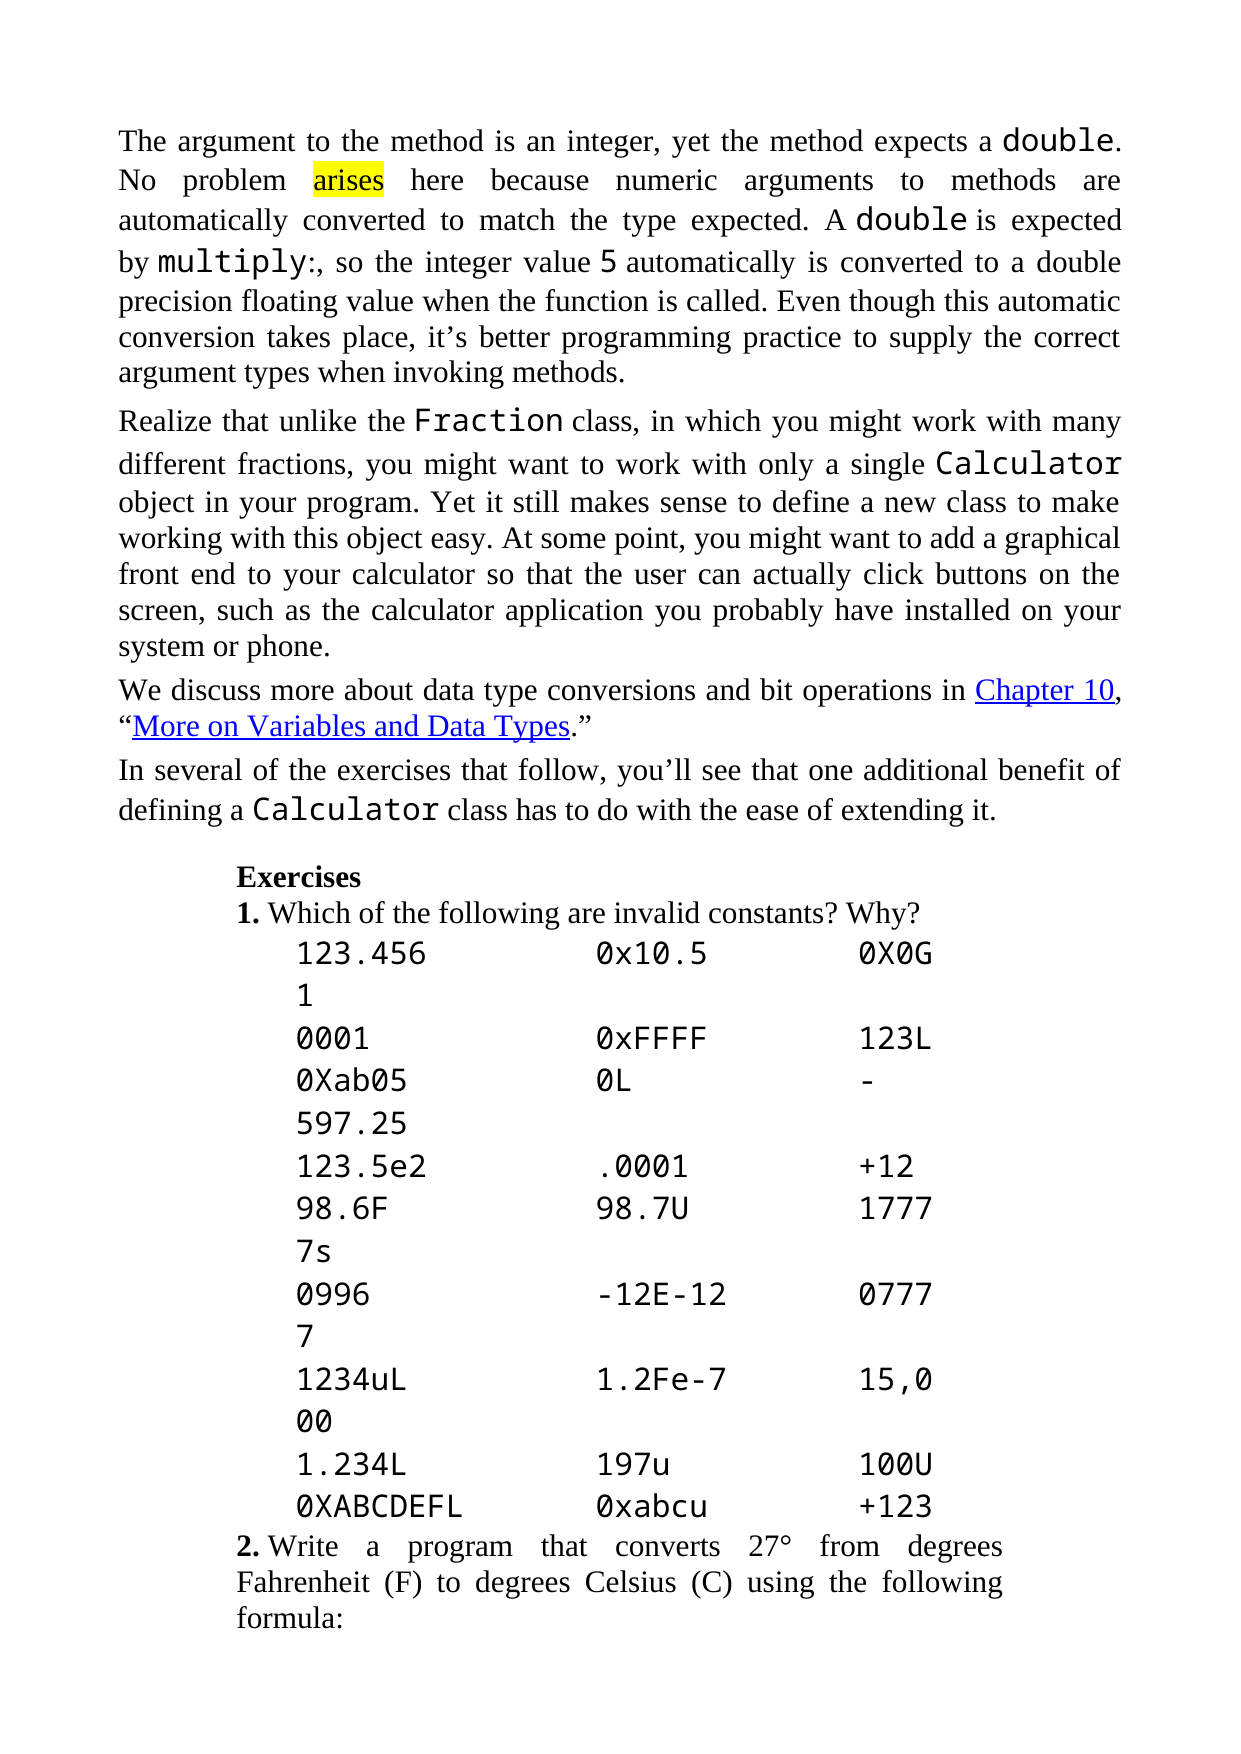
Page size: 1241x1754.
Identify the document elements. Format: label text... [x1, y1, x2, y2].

text 2. Write a program that converts 27° from degrees Fahrenheit (F) to degrees Celsius (C) using the following formula: [236, 1527, 1004, 1635]
text 123.456 0x10.5 0X0G1 0001 0xFFFF 123L 0Xab05 0L -597.25 123.5e2 .0001 +12 98.6F 98.7U 17777s 0996 -12E-12 07777 1234uL 1.2Fe-7 15,000 1.234L 197u 100U 0XABCDEFL 0xabcu +123 [295, 931, 945, 1527]
text We discuss more about data type conversions and bit operations in Chapter 10, “More on Variables and Data Types.” [118, 671, 1122, 743]
text Realize that unlike the Fraction class, in which you might work with many different fractions, you might want to work with only a single Calculator object in your program. Yet it still makes sense to define a new class to make working with this object easy. At some point, you might want to add a graphical front end to your calculator so that the user can actually click buttons on the screen, such as the calculator application you probably have installed on your system or phone. [118, 398, 1122, 663]
text In several of the exercises that follow, you’ll see that one additional benefit of defining a Calculator class has to do with the ease of extending it. [118, 751, 1122, 830]
text The argument to the method is an integer, yet the method expects a double. No problem arises here because numeric arguments to methods are automatically converted to match the type expected. A double is expected by multiply:, so the integer value 5 automatically is converted to a double precision floating value when the function is called. Even though this automatic conversion takes place, it’s better programming practice to supply the correct argument types when invoking methods. [118, 118, 1122, 390]
text Exercises [236, 859, 1004, 895]
text 1. Which of the following are invalid constants? Why? [236, 895, 1004, 931]
